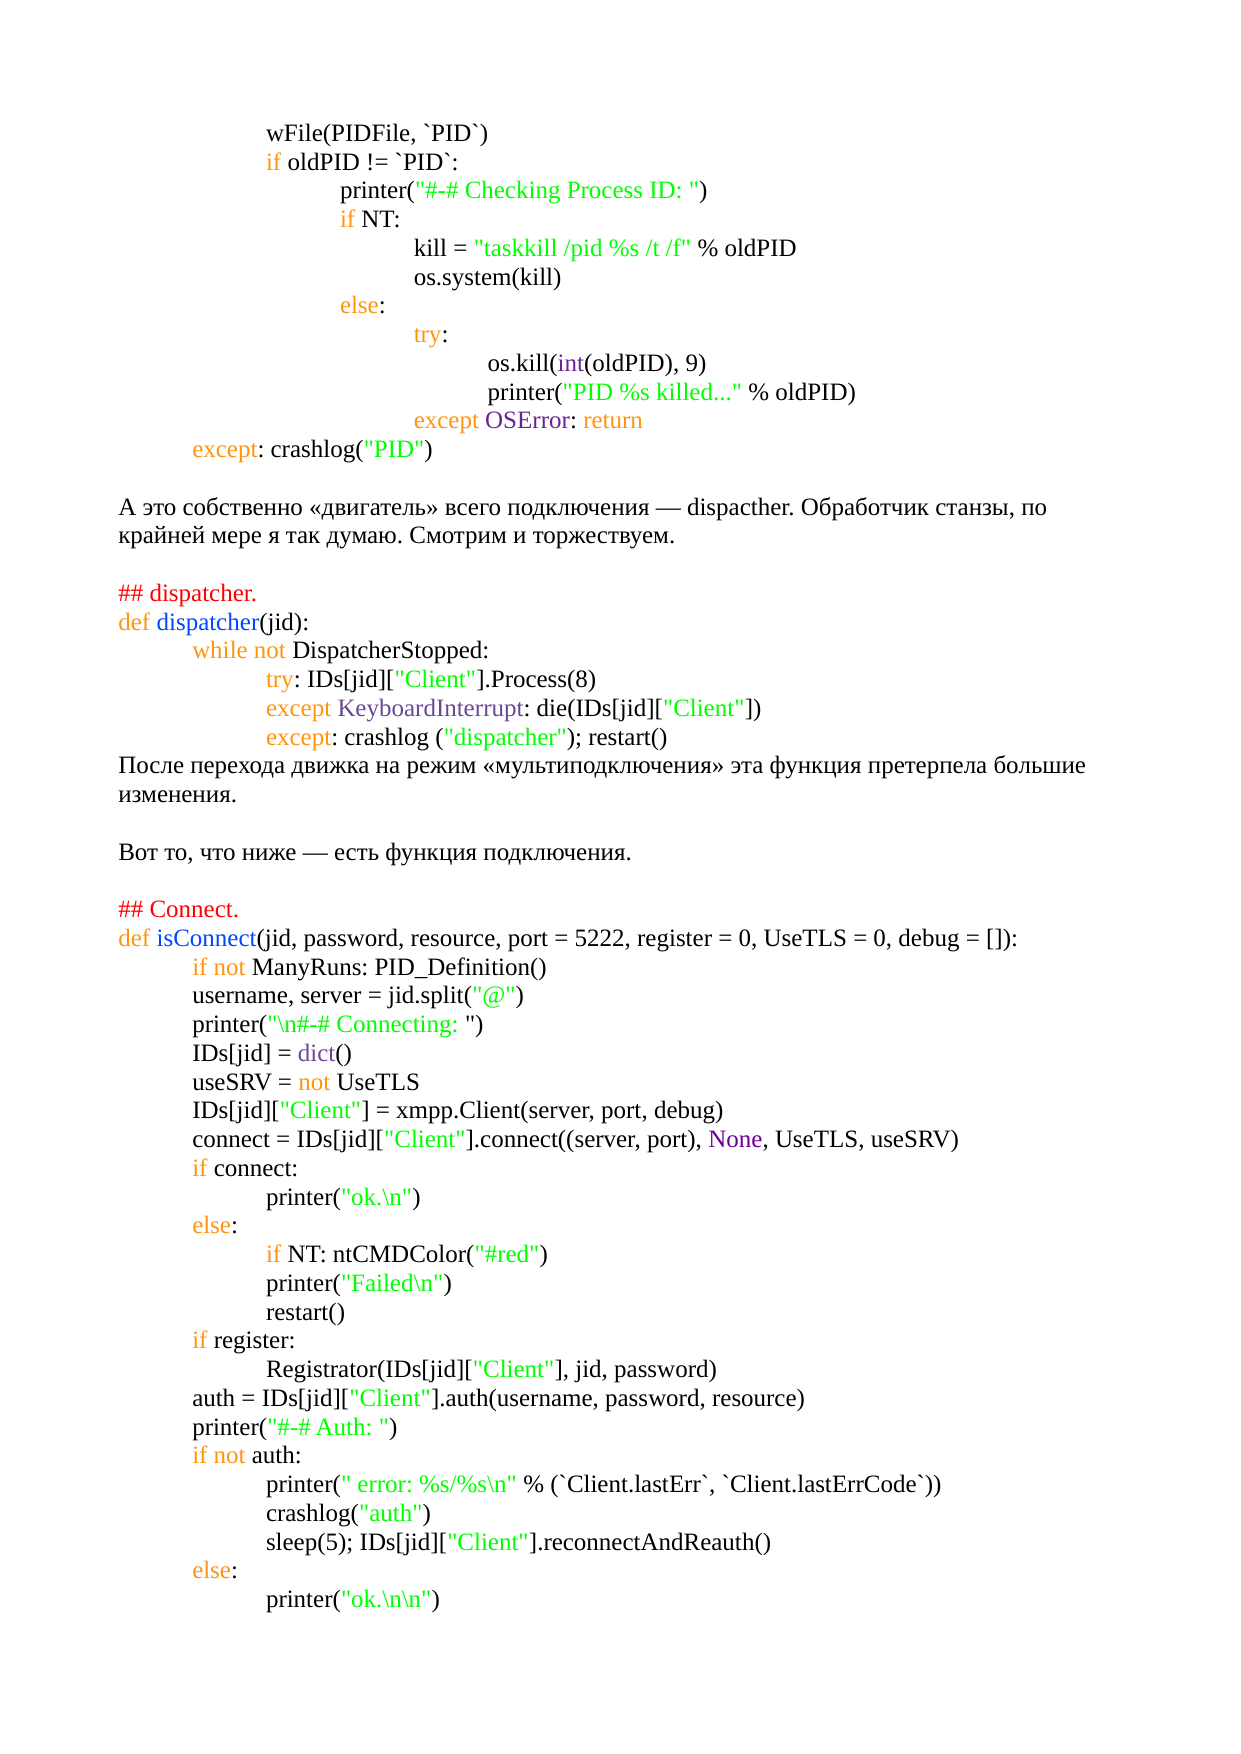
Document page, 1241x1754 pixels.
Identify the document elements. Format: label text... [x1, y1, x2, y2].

text Вот то, что ниже — есть функция подключения. [118, 837, 1122, 866]
text printer("ok.\n") [118, 1182, 1122, 1211]
text if oldPID != `PID`: [118, 147, 1122, 176]
text if connect: [118, 1153, 1122, 1182]
text wFile(PIDFile, `PID`) [118, 118, 1122, 147]
text else: [118, 1211, 1122, 1239]
text except KeyboardInterrupt: die(IDs[jid]["Client"]) [118, 693, 1122, 722]
text printer("#-# Auth: ") [118, 1412, 1122, 1441]
text restart() [118, 1297, 1122, 1326]
text sleep(5); IDs[jid]["Client"].reconnectAndReauth() [118, 1527, 1122, 1556]
text А это собственно «двигатель» всего подключения — dispacther. Обработчик станзы, по крайней мере я так думаю. Смотрим и торжествуем. [118, 492, 1122, 549]
text auth = IDs[jid]["Client"].auth(username, password, resource) [118, 1383, 1122, 1412]
text printer(" error: %s/%s\n" % (`Client.lastErr`, `Client.lastErrCode`)) [118, 1469, 1122, 1498]
text try: IDs[jid]["Client"].Process(8) [118, 664, 1122, 693]
text printer("PID %s killed..." % oldPID) [118, 377, 1122, 406]
text printer("ok.\n\n") [118, 1584, 1122, 1613]
text else: [118, 1556, 1122, 1584]
text Registrator(IDs[jid]["Client"], jid, password) [118, 1354, 1122, 1383]
text if NT: ntCMDColor("#red") [118, 1239, 1122, 1268]
text IDs[jid] = dict() [118, 1038, 1122, 1067]
text def dispatcher(jid): [118, 607, 1122, 636]
text if register: [118, 1326, 1122, 1354]
text kill = "taskkill /pid %s /t /f" % oldPID [118, 233, 1122, 262]
text После перехода движка на режим «мультиподключения» эта функция претерпела большие изменения. [118, 751, 1122, 808]
text connect = IDs[jid]["Client"].connect((server, port), None, UseTLS, useSRV) [118, 1124, 1122, 1153]
text except OSError: return [118, 406, 1122, 434]
text else: [118, 291, 1122, 319]
text ## dispatcher. [118, 578, 1122, 607]
text username, server = jid.split("@") [118, 981, 1122, 1009]
text if not ManyRuns: PID_Definition() [118, 952, 1122, 981]
text if NT: [118, 204, 1122, 233]
text os.system(kill) [118, 262, 1122, 291]
text except: crashlog ("dispatcher"); restart() [118, 722, 1122, 751]
text printer("Failed\n") [118, 1268, 1122, 1297]
text printer("\n#-# Connecting: ") [118, 1009, 1122, 1038]
text IDs[jid]["Client"] = xmpp.Client(server, port, debug) [118, 1096, 1122, 1124]
text os.kill(int(oldPID), 9) [118, 348, 1122, 377]
text if not auth: [118, 1441, 1122, 1469]
text ## Connect. [118, 894, 1122, 923]
text def isConnect(jid, password, resource, port = 5222, register = 0, UseTLS = 0, debug = []): [118, 923, 1122, 952]
text printer("#-# Checking Process ID: ") [118, 176, 1122, 204]
text crashlog("auth") [118, 1498, 1122, 1527]
text useSRV = not UseTLS [118, 1067, 1122, 1096]
text while not DispatcherStopped: [118, 636, 1122, 664]
text except: crashlog("PID") [118, 434, 1122, 463]
text try: [118, 319, 1122, 348]
